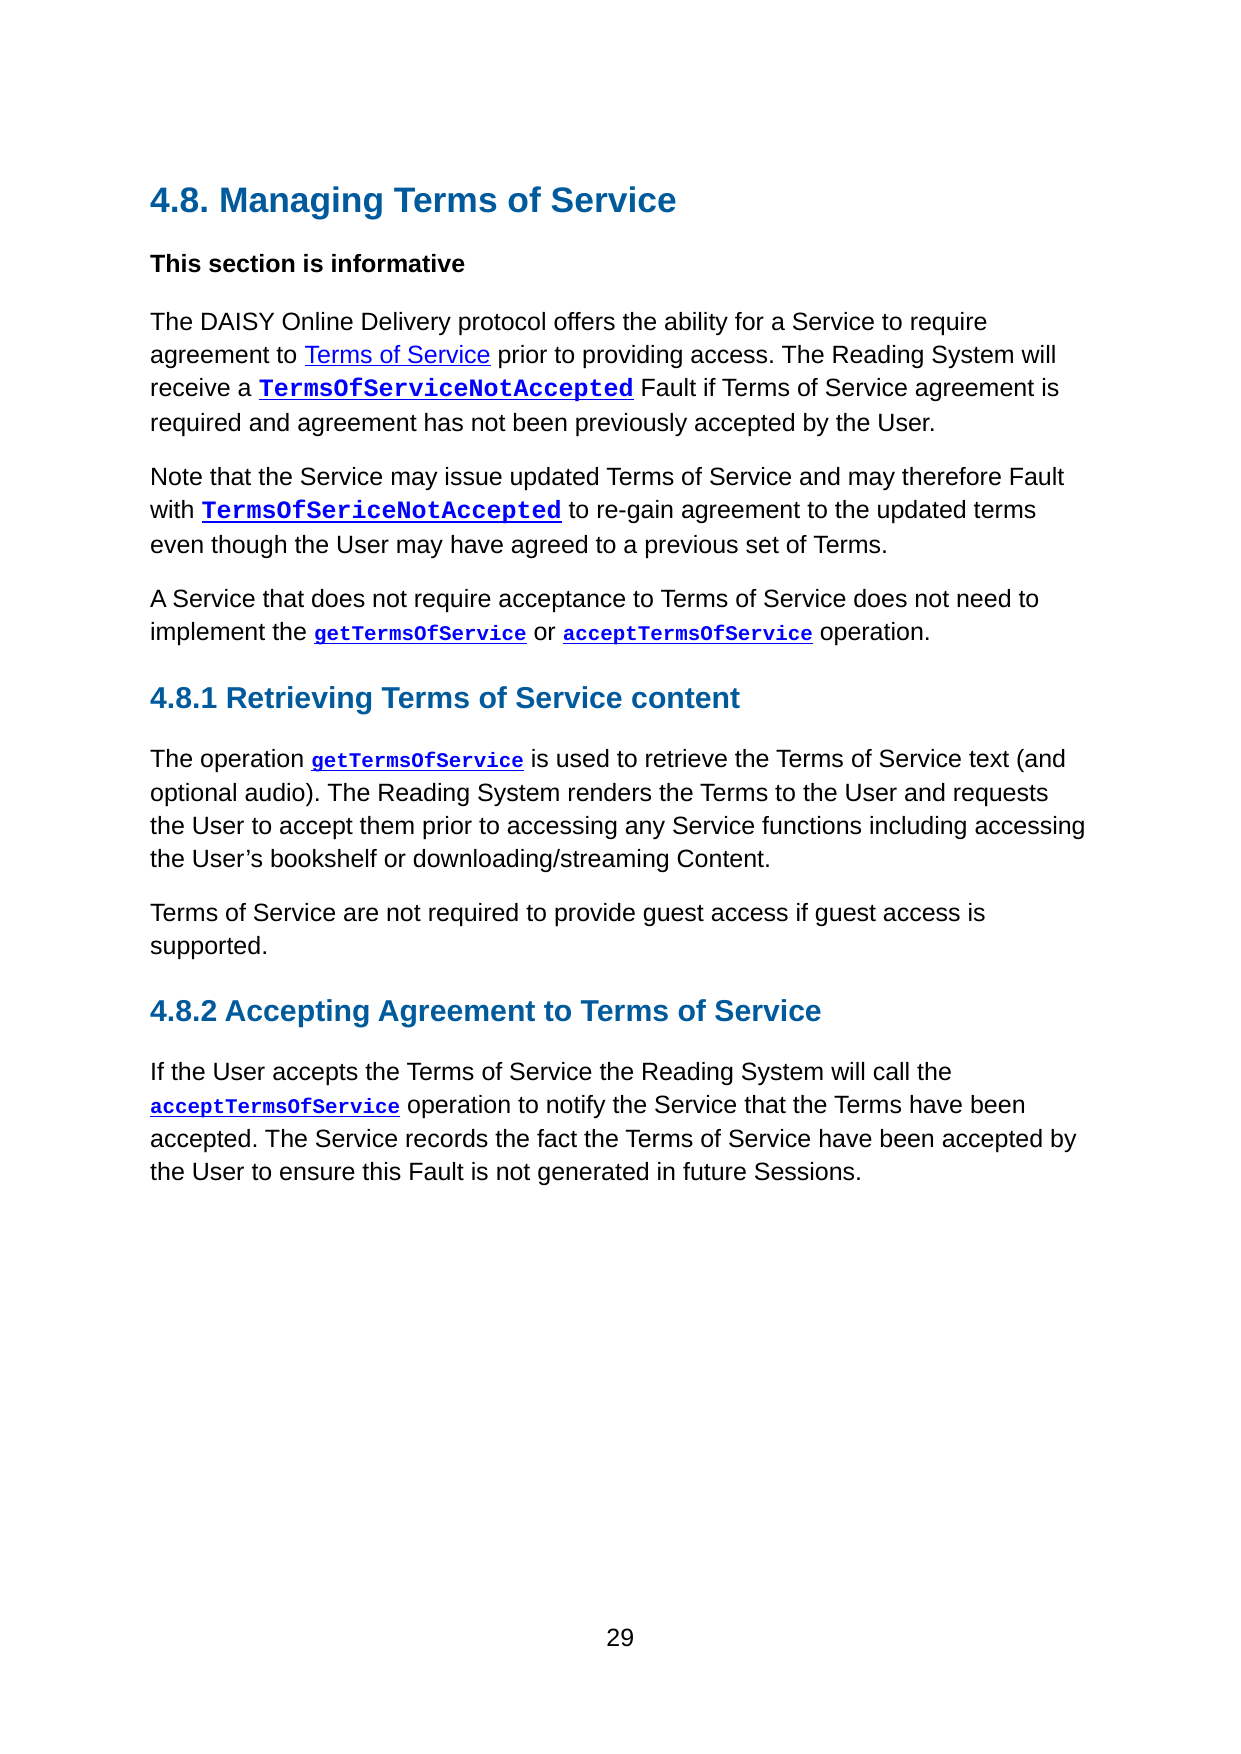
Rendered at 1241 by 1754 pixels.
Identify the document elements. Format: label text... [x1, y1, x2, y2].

text The DAISY Online Delivery protocol offers the ability for a Service to require agreement to Terms of Service prior to providing access. The Reading System will receive a TermsOfServiceNotAccepted Fault if Terms of Service agreement is required and agreement has not been previously accepted by the User. [150, 307, 1090, 437]
text Terms of Service are not required to provide guest access if guest access is supported. [150, 898, 1090, 960]
text A Service that does not require acceptance to Terms of Service does not need to implement the getTermsOfService or acceptTermsOfService operation. [150, 584, 1090, 647]
text This section is informative [150, 249, 1090, 278]
text The operation getTermsOfService is used to retrieve the Terms of Service text (and optional audio). The Reading System renders the Terms to the User and requests the User to accept them prior to accessing any Service functions including accessing the User’s bookshelf or downloading/streaming Content. [150, 744, 1090, 873]
subtitle 4.8.1 Retrieving Terms of Service content [150, 680, 1090, 715]
subtitle 4.8. Managing Terms of Service [150, 179, 1090, 220]
text Note that the Service may issue updated Terms of Service and may therefore Fault with TermsOfSericeNotAccepted to re-gain agreement to the updated terms even though the User may have agreed to a previous set of Terms. [150, 462, 1090, 559]
subtitle 4.8.2 Accepting Agreement to Terms of Service [150, 993, 1090, 1028]
text If the User accepts the Terms of Service the Reading System will call the acceptTermsOfService operation to notify the Service that the Terms have been accepted. The Service records the fact the Terms of Service have been accepted by the User to ensure this Fault is not generated in future Sessions. [150, 1057, 1090, 1186]
